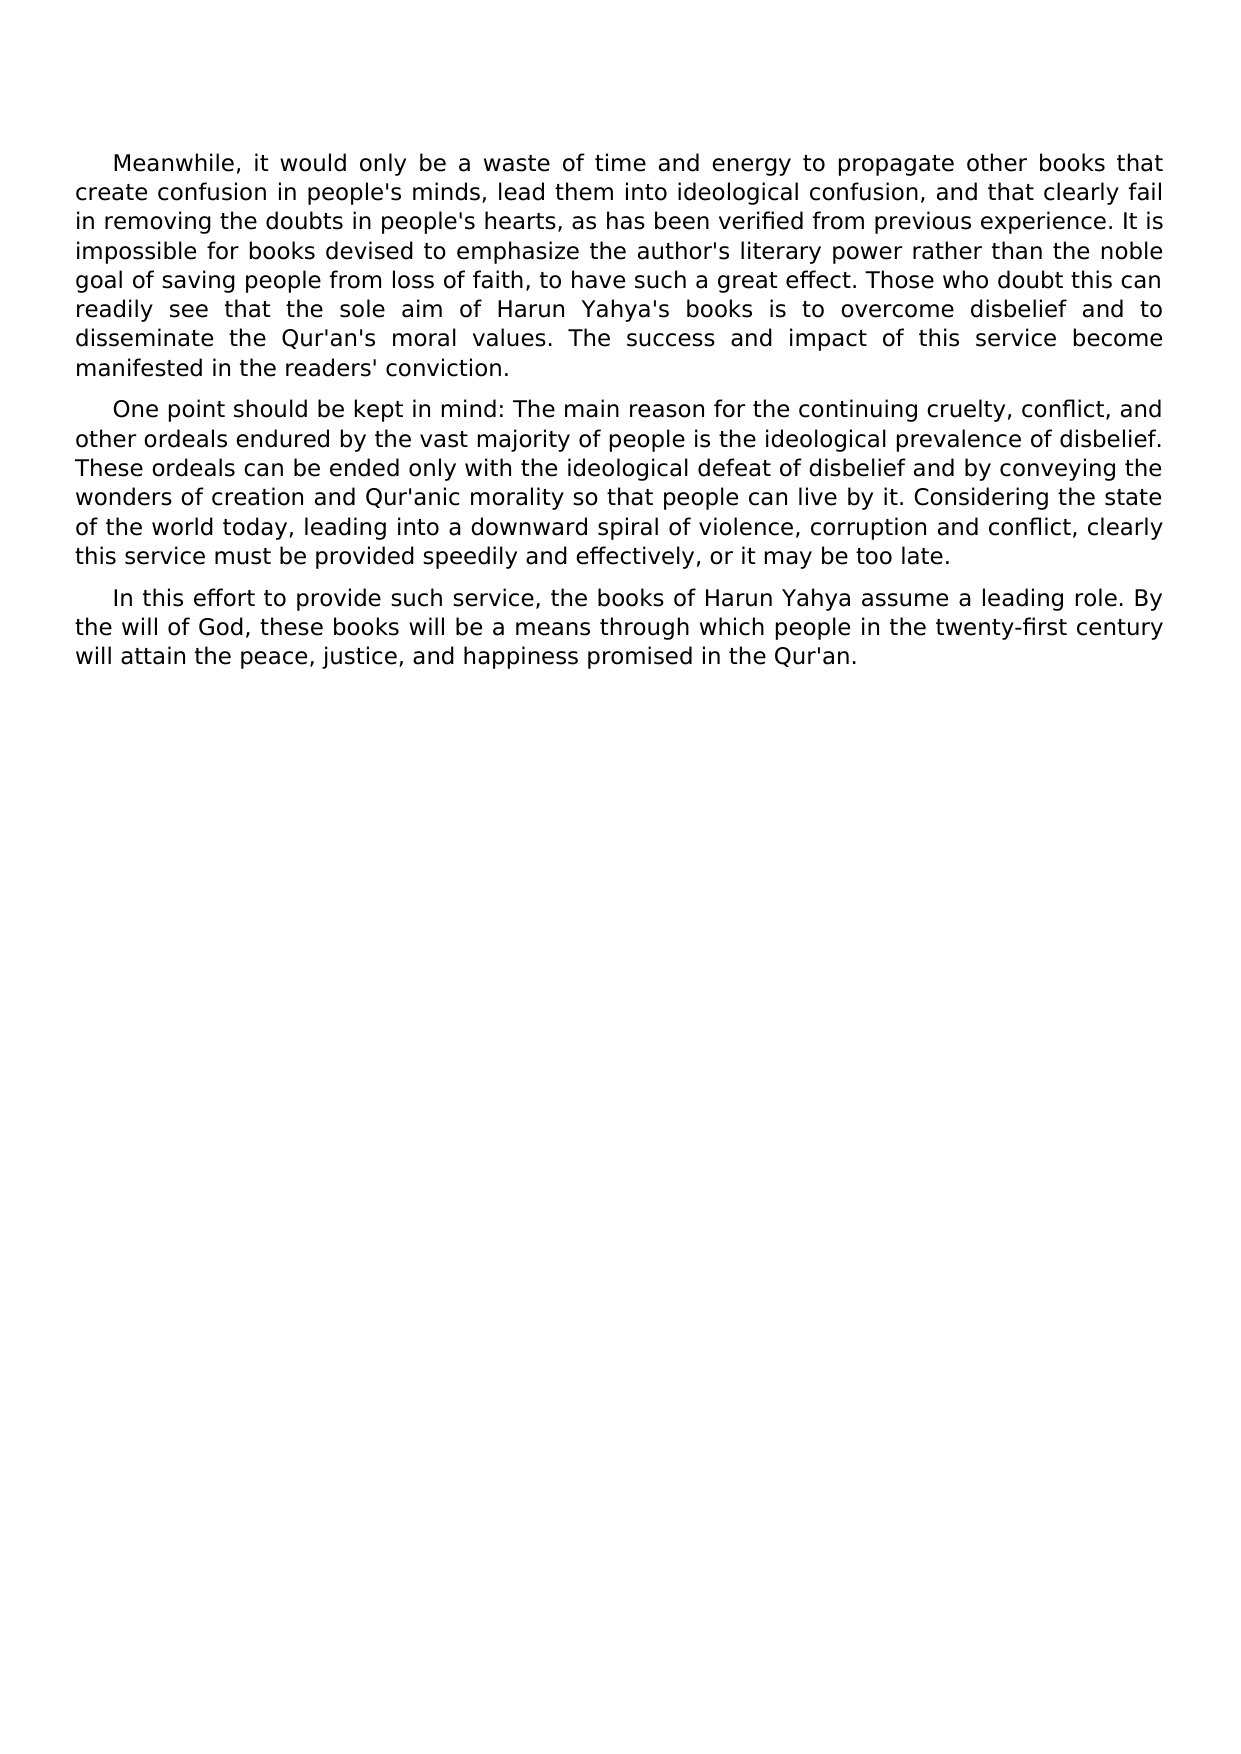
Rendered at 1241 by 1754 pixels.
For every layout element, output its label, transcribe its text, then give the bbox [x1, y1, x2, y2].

text Meanwhile, it would only be a waste of time and energy to propagate other books that create confusion in people's minds, lead them into ideological confusion, and that clearly fail in removing the doubts in people's hearts, as has been verified from previous experience. It is impossible for books devised to emphasize the author's literary power rather than the noble goal of saving people from loss of faith, to have such a great effect. Those who doubt this can readily see that the sole aim of Harun Yahya's books is to overcome disbelief and to disseminate the Qur'an's moral values. The success and impact of this service become manifested in the readers' conviction. [75, 150, 1165, 382]
text One point should be kept in mind: The main reason for the continuing cruelty, conflict, and other ordeals endured by the vast majority of people is the ideological prevalence of disbelief. These ordeals can be ended only with the ideological defeat of disbelief and by conveying the wonders of creation and Qur'anic morality so that people can live by it. Considering the state of the world today, leading into a downward spiral of violence, corruption and conflict, clearly this service must be provided speedily and effectively, or it may be too late. [75, 397, 1165, 570]
text In this effort to provide such service, the books of Harun Yahya assume a leading role. By the will of God, these books will be a means through which people in the twenty-first century will attain the peace, justice, and happiness promised in the Qur'an. [75, 585, 1165, 670]
